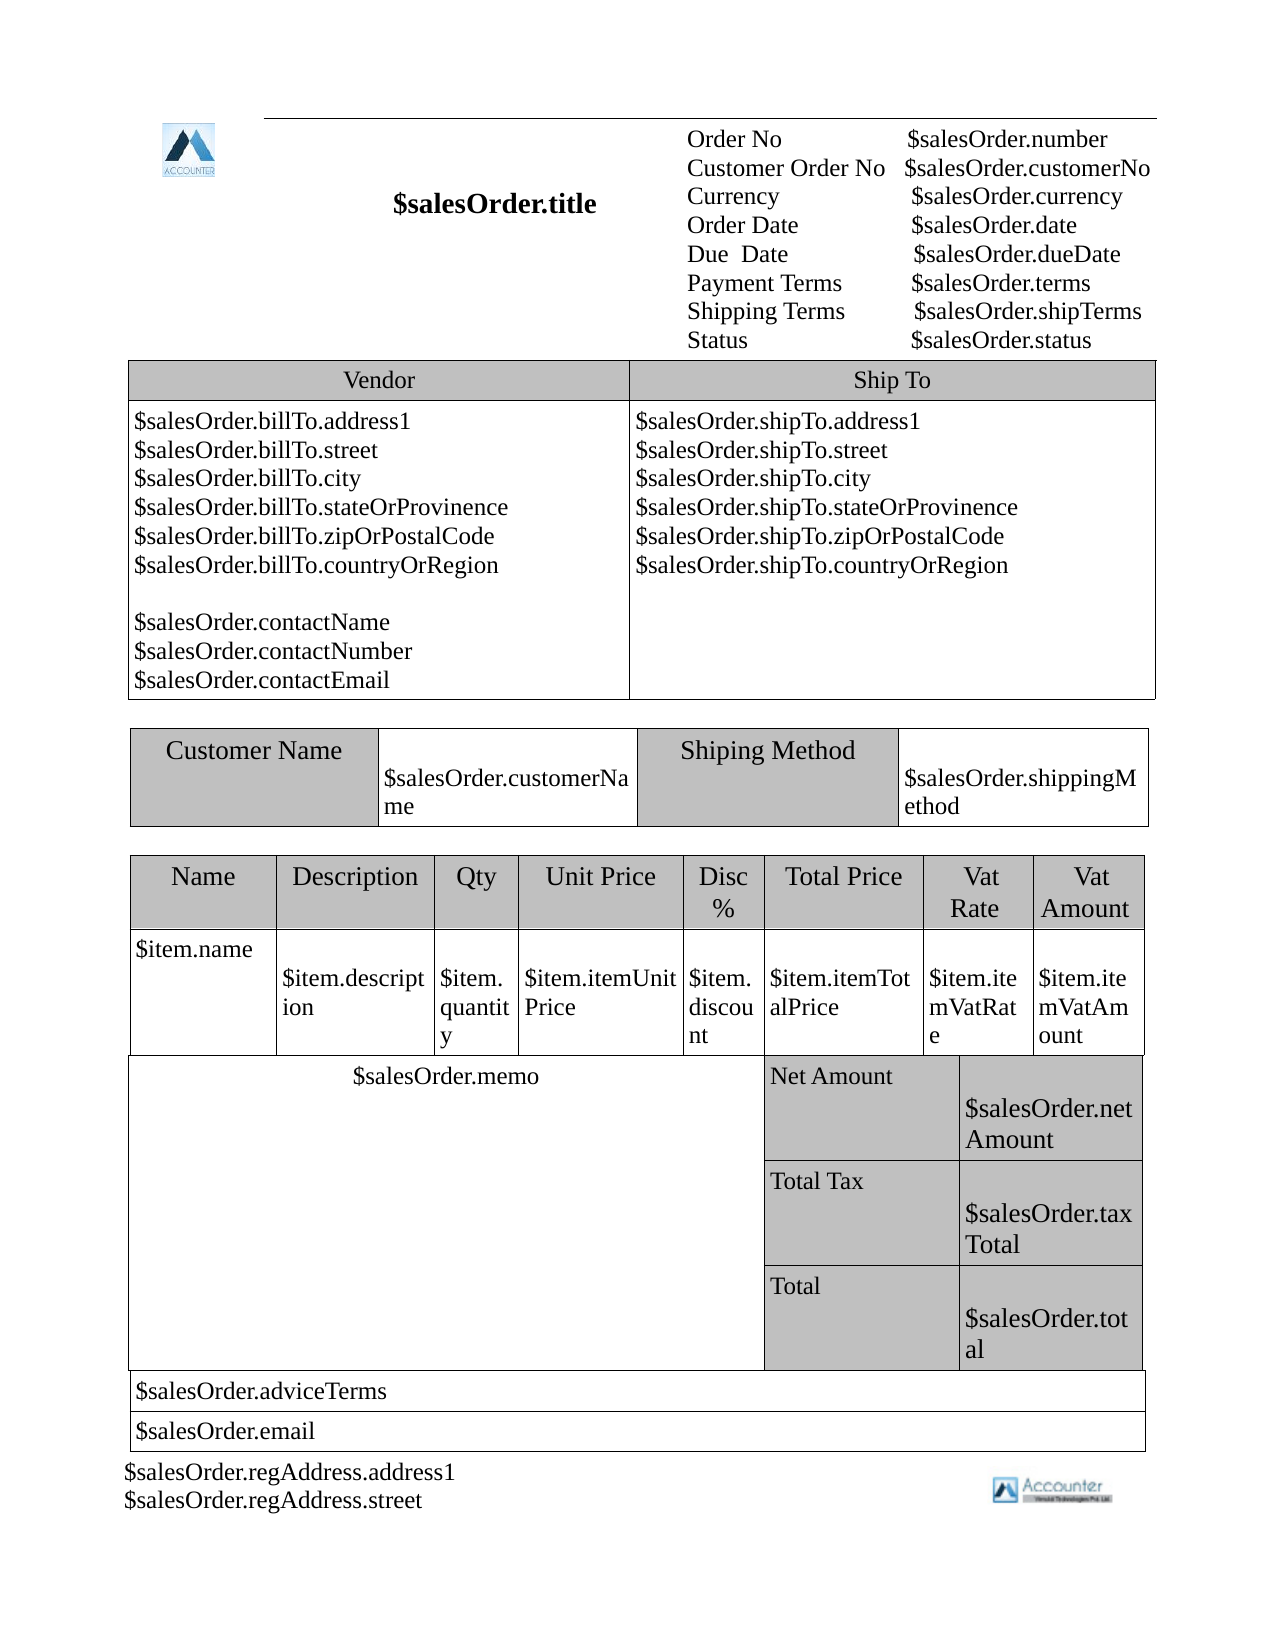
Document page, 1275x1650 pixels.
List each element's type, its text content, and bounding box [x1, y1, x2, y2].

table_header Description [277, 856, 434, 928]
table_header Vat Rate [924, 856, 1033, 928]
table_header [114, 118, 263, 360]
table_cell $salesOrder.taxTotal [960, 1161, 1142, 1265]
table_cell $salesOrder.email [131, 1412, 1145, 1451]
table_cell $item.itemUnitPrice [519, 930, 683, 1055]
table_header Order No $salesOrder.number Customer Order No $salesOrder.customerNo Currency $salesOrder.currency Order Date $salesOrder.date Due Date $salesOrder.dueDate Payment Terms $salesOrder.terms Shipping Terms $salesOrder.shipTerms Status $salesOrder.status [675, 119, 1157, 360]
table_header Ship To [630, 361, 1155, 400]
table_cell Total Tax [765, 1161, 959, 1265]
table_header Qty [435, 856, 518, 928]
table_header Vat Amount [1034, 856, 1144, 928]
table_header $salesOrder.adviceTerms [131, 1371, 1145, 1411]
table_header Net Amount [765, 1056, 959, 1160]
table_header $salesOrder.shippingMethod [899, 729, 1148, 826]
table_header Unit Price [519, 856, 683, 928]
table_header Total Price [765, 856, 923, 928]
table_cell Total [765, 1266, 959, 1370]
table_cell $item.discount [684, 930, 764, 1055]
table_header Disc % [684, 856, 764, 928]
picture [162, 123, 215, 177]
table_cell $item.name [131, 930, 276, 1055]
table_cell $item.description [277, 930, 434, 1055]
table_header $salesOrder.regAddress.address1 $salesOrder.regAddress.street [118, 1451, 902, 1524]
table_cell $item.quantity [435, 930, 518, 1055]
table_cell $salesOrder.billTo.address1 $salesOrder.billTo.street $salesOrder.billTo.city $salesOrder.billTo.stateOrProvinence $salesOrder.billTo.zipOrPostalCode $salesOrder.billTo.countryOrRegion $salesOrder.contactName $salesOrder.contactNumber $salesOrder.contactEmail [129, 401, 629, 699]
table_header Shiping Method [638, 729, 898, 826]
table_cell $item.itemVatAmount [1034, 930, 1144, 1055]
table_cell $item.itemVatRate [924, 930, 1033, 1055]
table_cell $salesOrder.total [960, 1266, 1142, 1370]
table_header Name [131, 856, 276, 928]
table_header [903, 1451, 1157, 1524]
table_cell $salesOrder.shipTo.address1 $salesOrder.shipTo.street $salesOrder.shipTo.city $salesOrder.shipTo.stateOrProvinence $salesOrder.shipTo.zipOrPostalCode $salesOrder.shipTo.countryOrRegion [630, 401, 1155, 699]
picture [987, 1466, 1119, 1516]
table_header Customer Name [131, 729, 378, 826]
table_header $salesOrder.customerName [379, 729, 637, 826]
table_header $salesOrder.title [264, 119, 675, 360]
table_header $salesOrder.memo [129, 1056, 764, 1370]
table_cell $item.itemTotalPrice [765, 930, 923, 1055]
table_header $salesOrder.netAmount [960, 1056, 1142, 1160]
table_header Vendor [129, 361, 629, 400]
